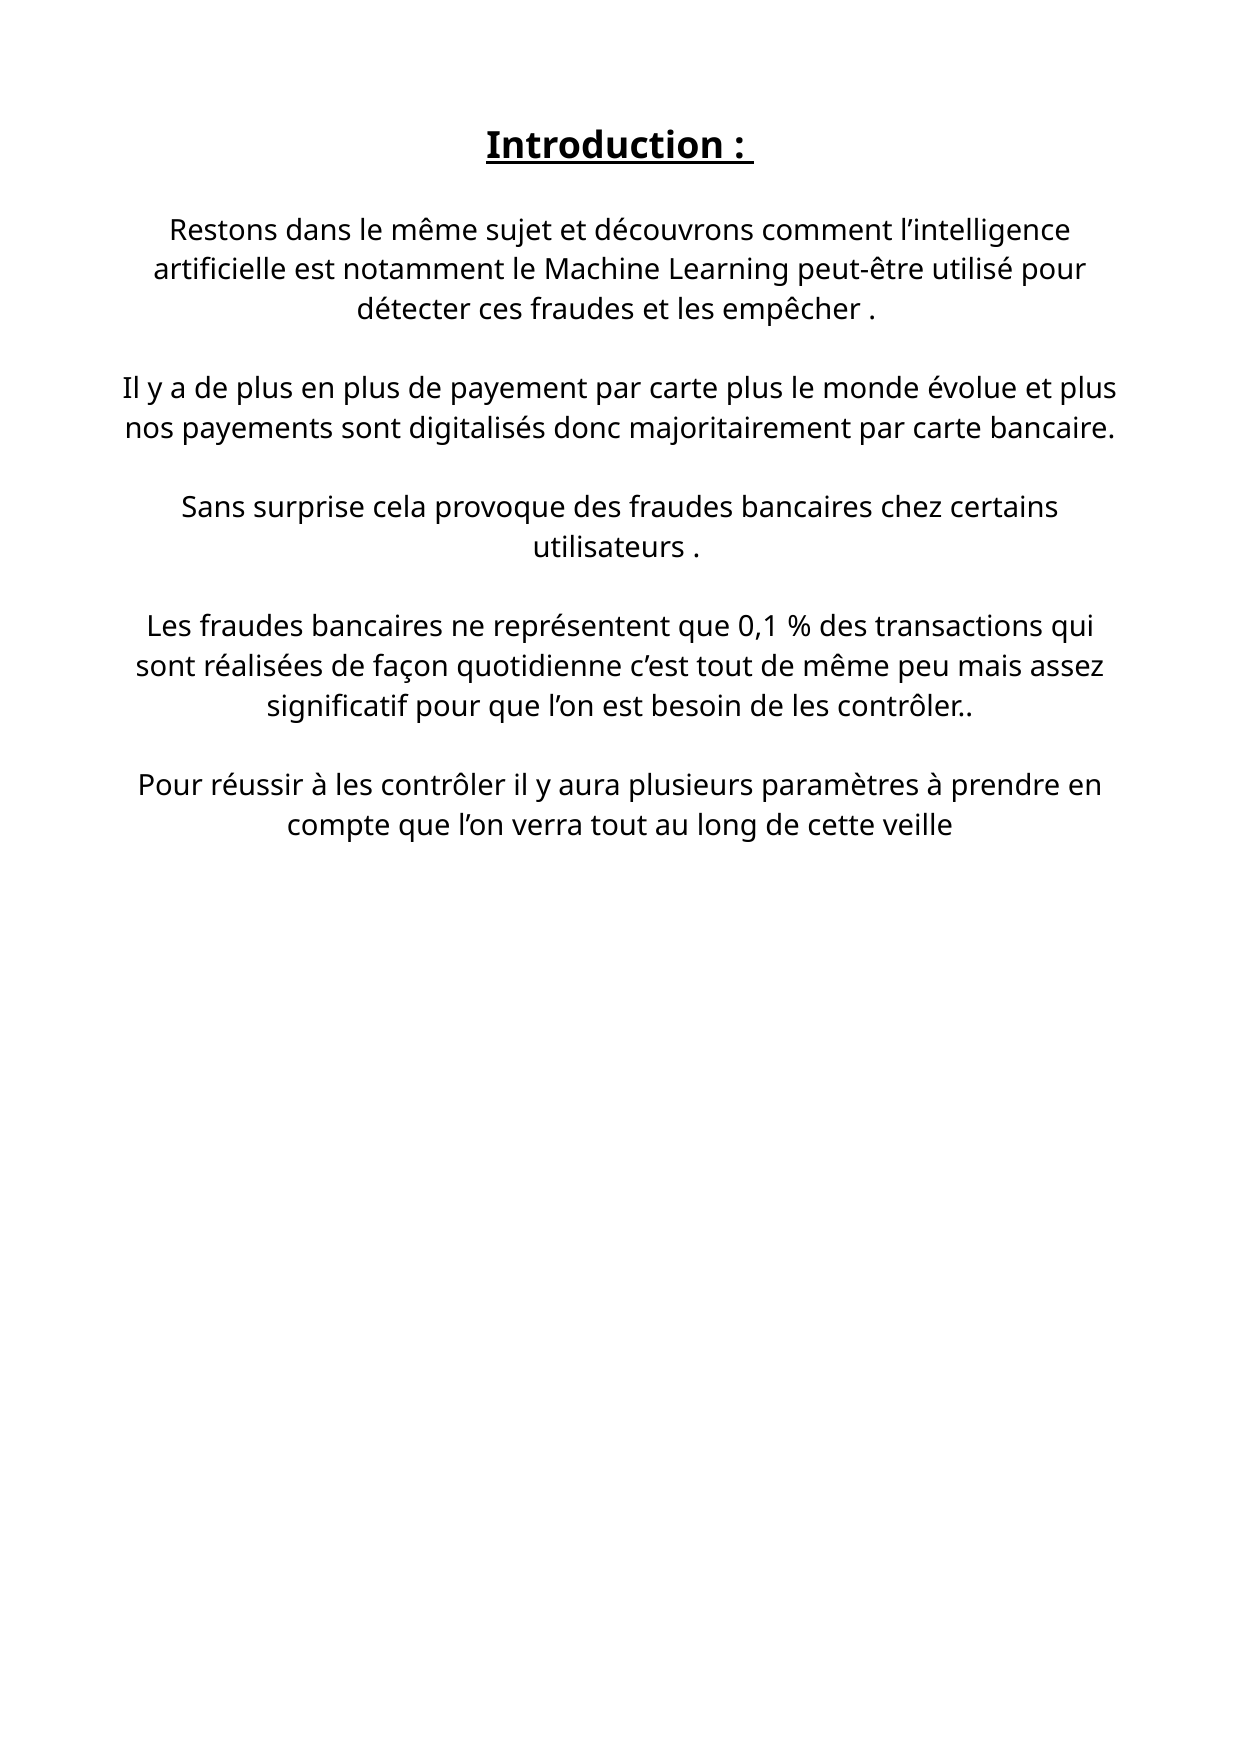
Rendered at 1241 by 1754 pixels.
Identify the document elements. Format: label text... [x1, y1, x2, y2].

text Pour réussir à les contrôler il y aura plusieurs paramètres à prendre en compte que l’on verra tout au long de cette veille [118, 764, 1122, 844]
text Restons dans le même sujet et découvrons comment l’intelligence artificielle est notamment le Machine Learning peut-être utilisé pour détecter ces fraudes et les empêcher . [118, 209, 1122, 328]
text Sans surprise cela provoque des fraudes bancaires chez certains utilisateurs . [118, 487, 1122, 566]
text Les fraudes bancaires ne représentent que 0,1 % des transactions qui sont réalisées de façon quotidienne c’est tout de même peu mais assez significatif pour que l’on est besoin de les contrôler.. [118, 606, 1122, 725]
text Il y a de plus en plus de payement par carte plus le monde évolue et plus nos payements sont digitalisés donc majoritairement par carte bancaire. [118, 368, 1122, 447]
text Introduction : [118, 118, 1122, 169]
